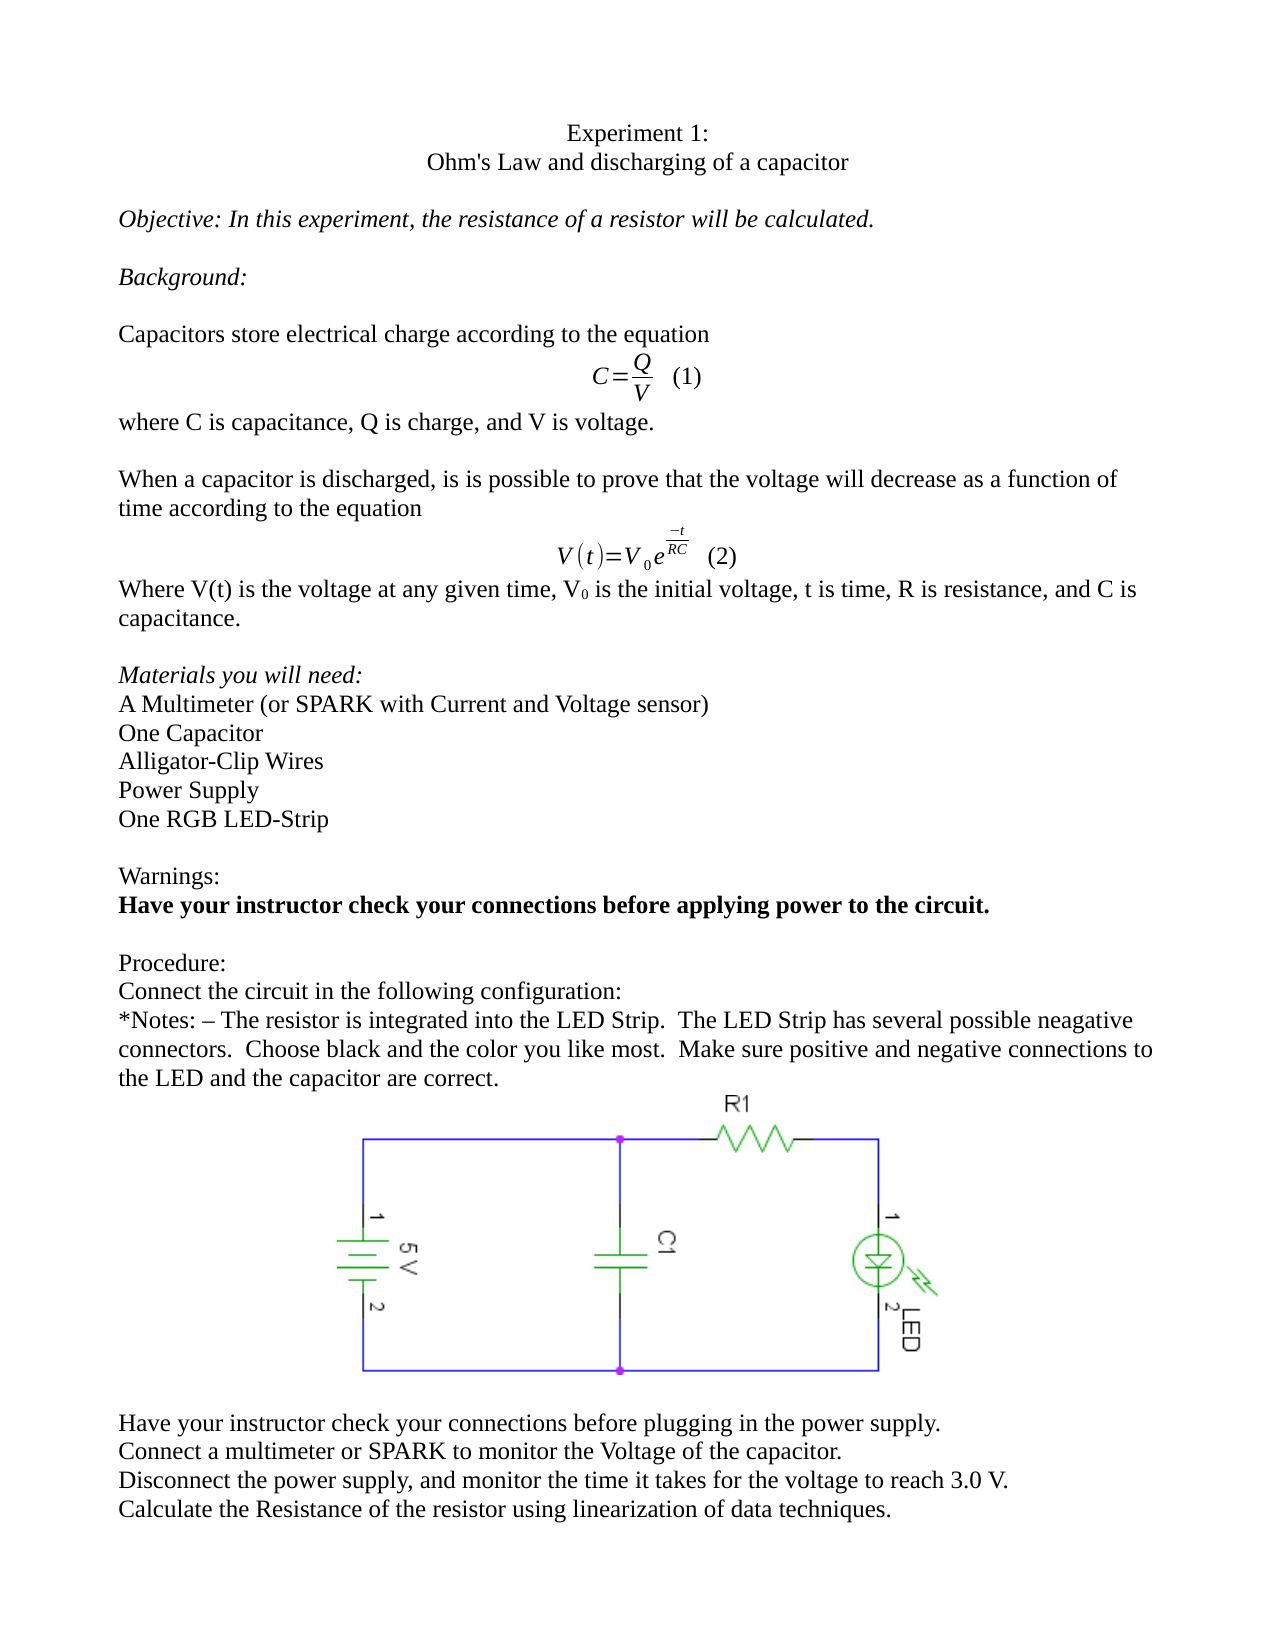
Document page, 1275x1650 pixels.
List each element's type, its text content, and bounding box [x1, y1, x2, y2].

text Disconnect the power supply, and monitor the time it takes for the voltage to reach 3.0 V. [118, 1465, 1157, 1494]
text When a capacitor is discharged, is is possible to prove that the voltage will decrease as a function of time according to the equation [118, 464, 1157, 522]
text One RGB LED-Strip [118, 804, 1157, 833]
text Experiment 1: [118, 118, 1157, 147]
text Alligator-Clip Wires [118, 746, 1157, 775]
text One Capacitor [118, 718, 1157, 746]
text Connect a multimeter or SPARK to monitor the Voltage of the capacitor. [118, 1436, 1157, 1465]
text Materials you will need: [118, 660, 1157, 689]
picture [336, 1095, 939, 1375]
text (1) [118, 348, 1157, 407]
text Have your instructor check your connections before plugging in the power supply. [118, 1408, 1157, 1436]
text Background: [118, 262, 1157, 291]
text Procedure: [118, 948, 1157, 976]
text Have your instructor check your connections before applying power to the circuit. [118, 890, 1157, 919]
text Warnings: [118, 861, 1157, 890]
text Calculate the Resistance of the resistor using linearization of data techniques. [118, 1494, 1157, 1523]
text Connect the circuit in the following configuration: [118, 976, 1157, 1005]
text (2) [118, 522, 1157, 574]
text Capacitors store electrical charge according to the equation [118, 319, 1157, 348]
text A Multimeter (or SPARK with Current and Voltage sensor) [118, 689, 1157, 718]
text Where V(t) is the voltage at any given time, V0 is the initial voltage, t is time, R is resistance, and C is capacitance. [118, 574, 1157, 631]
text Power Supply [118, 775, 1157, 804]
text *Notes: – The resistor is integrated into the LED Strip. The LED Strip has several possible neagative connectors. Choose black and the color you like most. Make sure positive and negative connections to the LED and the capacitor are correct. [118, 1005, 1157, 1091]
text where C is capacitance, Q is charge, and V is voltage. [118, 407, 1157, 436]
text Objective: In this experiment, the resistance of a resistor will be calculated. [118, 204, 1157, 233]
text Ohm's Law and discharging of a capacitor [118, 147, 1157, 176]
